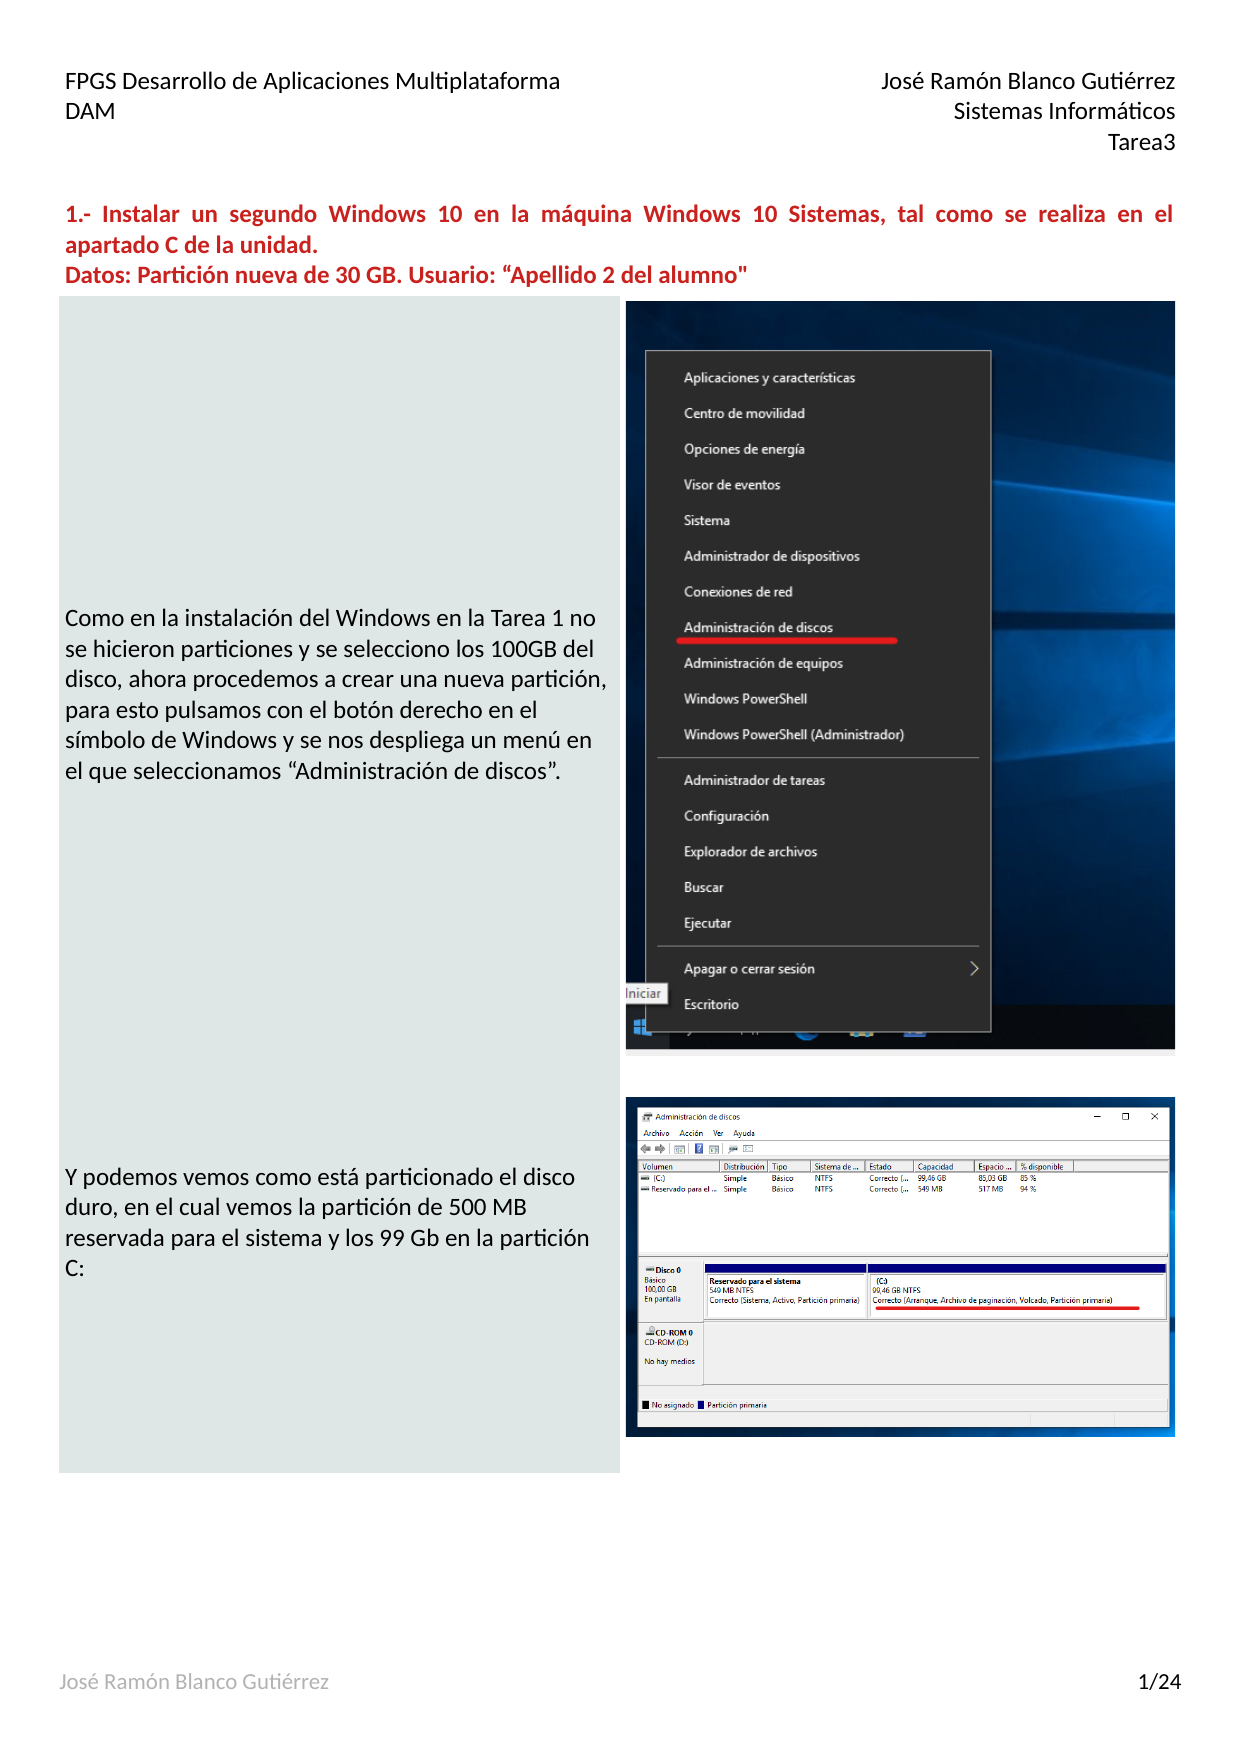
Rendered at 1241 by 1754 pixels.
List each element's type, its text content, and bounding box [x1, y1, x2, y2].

table_header 1.- Instalar un segundo Windows 10 en la máquina Windows 10 Sistemas, tal como se realiza en el apartado C de la unidad. Datos: Partición nueva de 30 GB. Usuario: “Apellido 2 del alumno" [59, 193, 1181, 296]
table_cell [620, 1092, 1181, 1473]
table_header José Ramón Blanco Gutiérrez Sistemas Informáticos Tarea3 [620, 59, 1181, 162]
picture [625, 301, 1176, 1056]
table_cell Y podemos vemos como está particionado el disco duro, en el cual vemos la partición de 500 MB reservada para el sistema y los 99 Gb en la partición C: [59, 1092, 620, 1473]
picture [625, 1097, 1176, 1437]
table_cell [620, 296, 1181, 1092]
table_header FPGS Desarrollo de Aplicaciones Multiplataforma DAM [59, 59, 620, 162]
table_cell Como en la instalación del Windows en la Tarea 1 no se hicieron particiones y se selecciono los 100GB del disco, ahora procedemos a crear una nueva partición, para esto pulsamos con el botón derecho en el símbolo de Windows y se nos despliega un menú en el que seleccionamos “Administración de discos”. [59, 296, 620, 1092]
